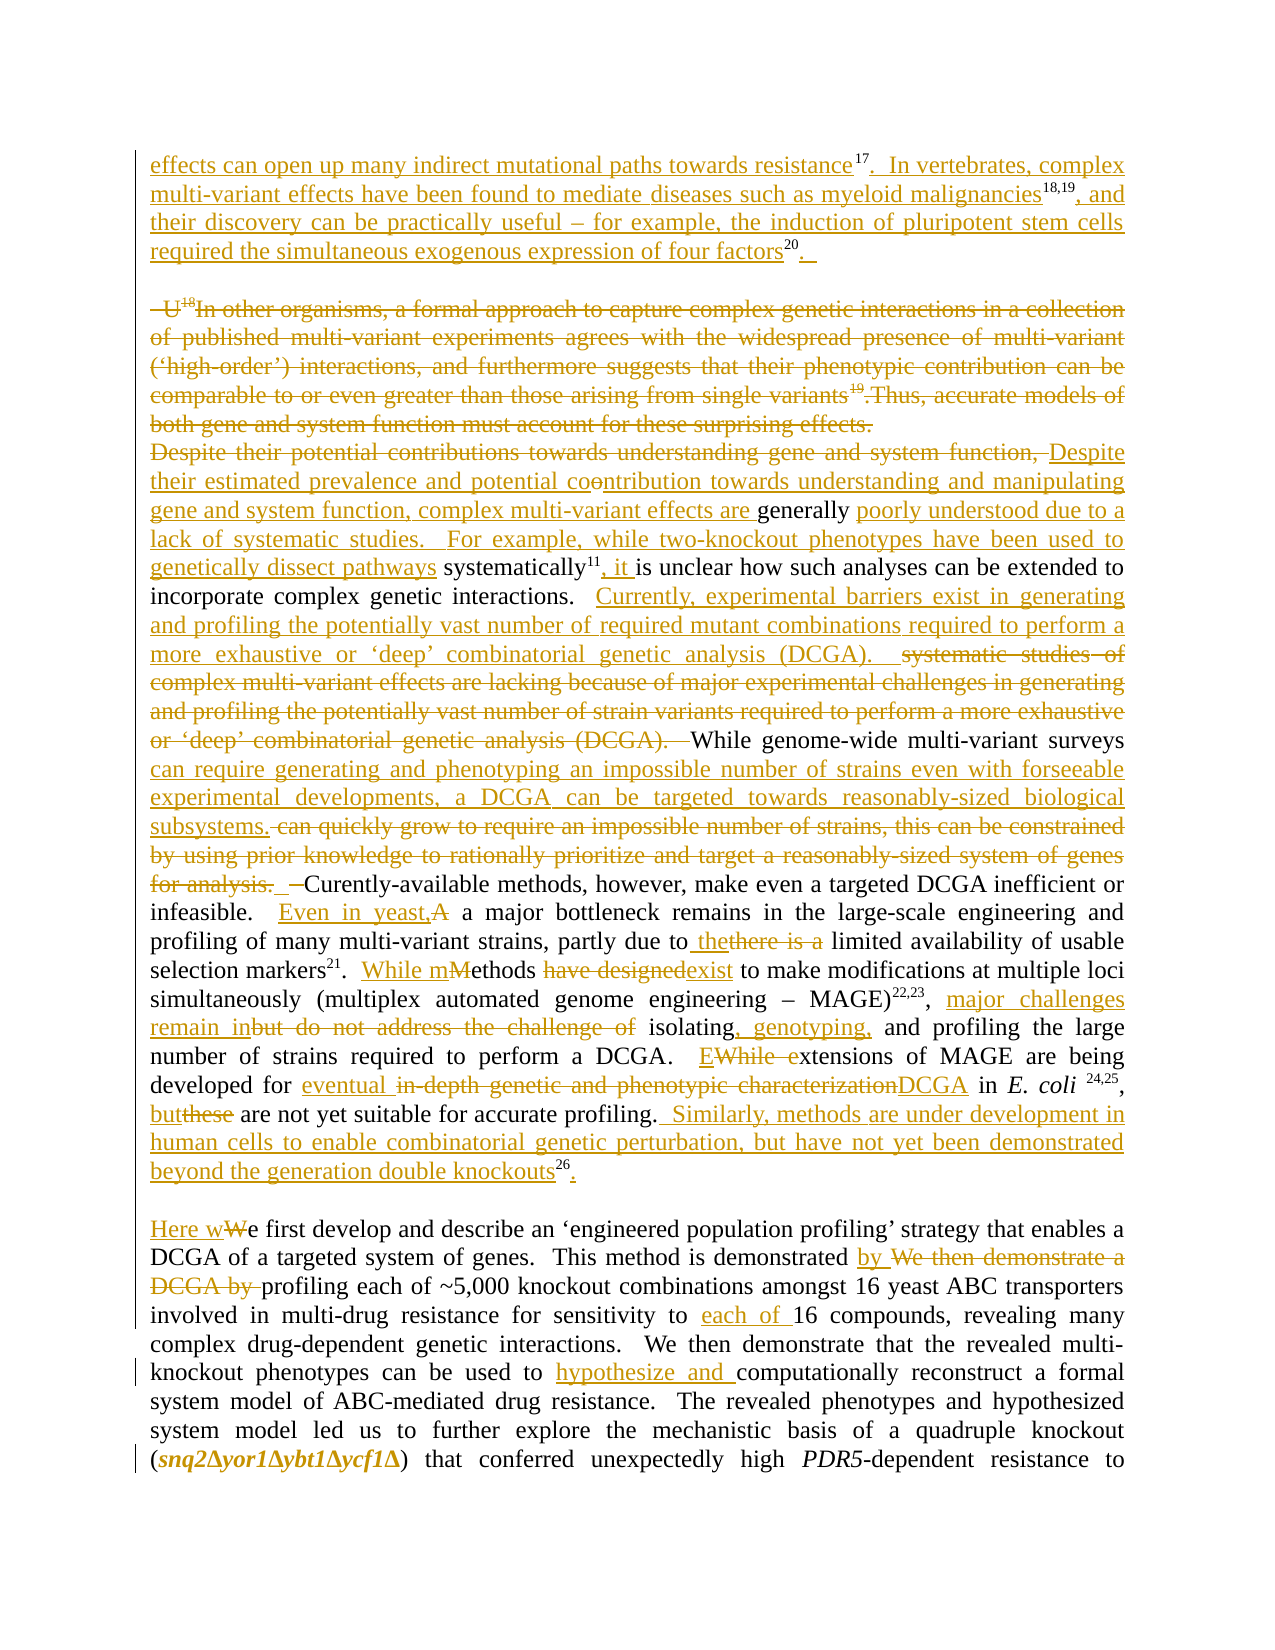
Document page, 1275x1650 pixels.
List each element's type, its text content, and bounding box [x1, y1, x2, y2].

text Despite their estimated prevalence and potential contribution towards understanding and manipulating gene and system function, complex multi-variant effects are generally poorly understood due to a lack of systematic studies. For example, while two-knockout phenotypes have been used to genetically dissect pathways systematically11, it is unclear how such analyses can be extended to incorporate complex genetic interactions. Currently, experimental barriers exist in generating and profiling the potentially vast number of required mutant combinations required to perform a more exhaustive or ‘deep’ combinatorial genetic analysis (DCGA). While genome-wide multi-variant surveys can require generating and phenotyping an impossible number of strains even with forseeable experimental developments, a DCGA can be targeted towards reasonably-sized biological subsystems. Curently-available methods, however, make even a targeted DCGA inefficient or infeasible. Even in yeast, a major bottleneck remains in the large-scale engineering and profiling of many multi-variant strains, partly due to the limited availability of usable selection markers21. While methods exist to make modifications at multiple loci simultaneously (multiplex automated genome engineering – MAGE)22,23, major challenges remain in isolating, genotyping, and profiling the large number of strains required to perform a DCGA. Extensions of MAGE are being developed for eventual DCGA in E. coli 24,25, but are not yet suitable for accurate profiling. Similarly, methods are under development in human cells to enable combinatorial genetic perturbation, but have not yet been demonstrated beyond the generation double knockouts26. [150, 294, 1125, 338]
text CGA of many biological traits has shown that additional genetic interactions can arise from the simultaneous perturbation of more than two genes. In yeast, triple mutant interactions (for which a triple mutant phenotype cannot be simply explained by the component single and double mutant phenotypes) are likely to vastly outnumber two-gene interactions12. [Fritz stopped here] These triple mutant interactions can arise when perturbing both simple and complex biological systems13. Many individual examples of more complex multi-variant effects have also been reported in yeast, including those arising from >5, 7, and >20 combined variants14–16. Such complex interactions may also affect the genetic basis of medically-relevant phenomena. CGA of antibiotic resistance modelled in E. coli, for example, suggests that that unexpected multi-variant effects can open up many indirect mutational paths towards resistance17. In vertebrates, complex multi-variant effects have been found to mediate diseases such as myeloid malignancies18,19, and their discovery can be practically useful – for example, the induction of pluripotent stem cells required the simultaneous exogenous expression of four factors20. [150, 234, 1125, 265]
text Despite their estimated prevalence and potential contribution towards understanding and manipulating gene and system function, complex multi-variant effects are generally poorly understood due to a lack of systematic studies. For example, while two-knockout phenotypes have been used to genetically dissect pathways systematically11, it is unclear how such analyses can be extended to incorporate complex genetic interactions. Currently, experimental barriers exist in generating and profiling the potentially vast number of required mutant combinations required to perform a more exhaustive or ‘deep’ combinatorial genetic analysis (DCGA). While genome-wide multi-variant surveys can require generating and phenotyping an impossible number of strains even with forseeable experimental developments, a DCGA can be targeted towards reasonably-sized biological subsystems. Curently-available methods, however, make even a targeted DCGA inefficient or infeasible. Even in yeast, a major bottleneck remains in the large-scale engineering and profiling of many multi-variant strains, partly due to the limited availability of usable selection markers21. While methods exist to make modifications at multiple loci simultaneously (multiplex automated genome engineering – MAGE)22,23, major challenges remain in isolating, genotyping, and profiling the large number of strains required to perform a DCGA. Extensions of MAGE are being developed for eventual DCGA in E. coli 24,25, but are not yet suitable for accurate profiling. Similarly, methods are under development in human cells to enable combinatorial genetic perturbation, but have not yet been demonstrated beyond the generation double knockouts26. [150, 368, 1125, 437]
text Here we first develop and describe an ‘engineered population profiling’ strategy that enables a DCGA of a targeted system of genes. This method is demonstrated by profiling each of ~5,000 knockout combinations amongst 16 yeast ABC transporters involved in multi-drug resistance for sensitivity to each of 16 compounds, revealing many complex drug-dependent genetic interactions. We then demonstrate that the revealed multi-knockout phenotypes can be used to hypothesize and computationally reconstruct a formal system model of ABC-mediated drug resistance. The revealed phenotypes and hypothesized system model led us to further explore the mechanistic basis of a quadruple knockout (snq2∆yor1∆ybt1∆ycf1∆) that conferred unexpectedly high PDR5-dependent resistance to fluconazole and ketoconazole. The described strategy presents a DCGA framework for other gene sets, and demonstrates that the mapping and modelling of complex genotype-to-phenotype relationships can generate more complete and accurate maps of gene and system function in order to better understand complex traits. [150, 1214, 1125, 1472]
text CGA of many biological traits has shown that additional genetic interactions can arise from the simultaneous perturbation of more than two genes. In yeast, triple mutant interactions (for which a triple mutant phenotype cannot be simply explained by the component single and double mutant phenotypes) are likely to vastly outnumber two-gene interactions12. [Fritz stopped here] These triple mutant interactions can arise when perturbing both simple and complex biological systems13. Many individual examples of more complex multi-variant effects have also been reported in yeast, including those arising from >5, 7, and >20 combined variants14–16. Such complex interactions may also affect the genetic basis of medically-relevant phenomena. CGA of antibiotic resistance modelled in E. coli, for example, suggests that that unexpected multi-variant effects can open up many indirect mutational paths towards resistance17. In vertebrates, complex multi-variant effects have been found to mediate diseases such as myeloid malignancies18,19, and their discovery can be practically useful – for example, the induction of pluripotent stem cells required the simultaneous exogenous expression of four factors20. [150, 150, 1125, 232]
